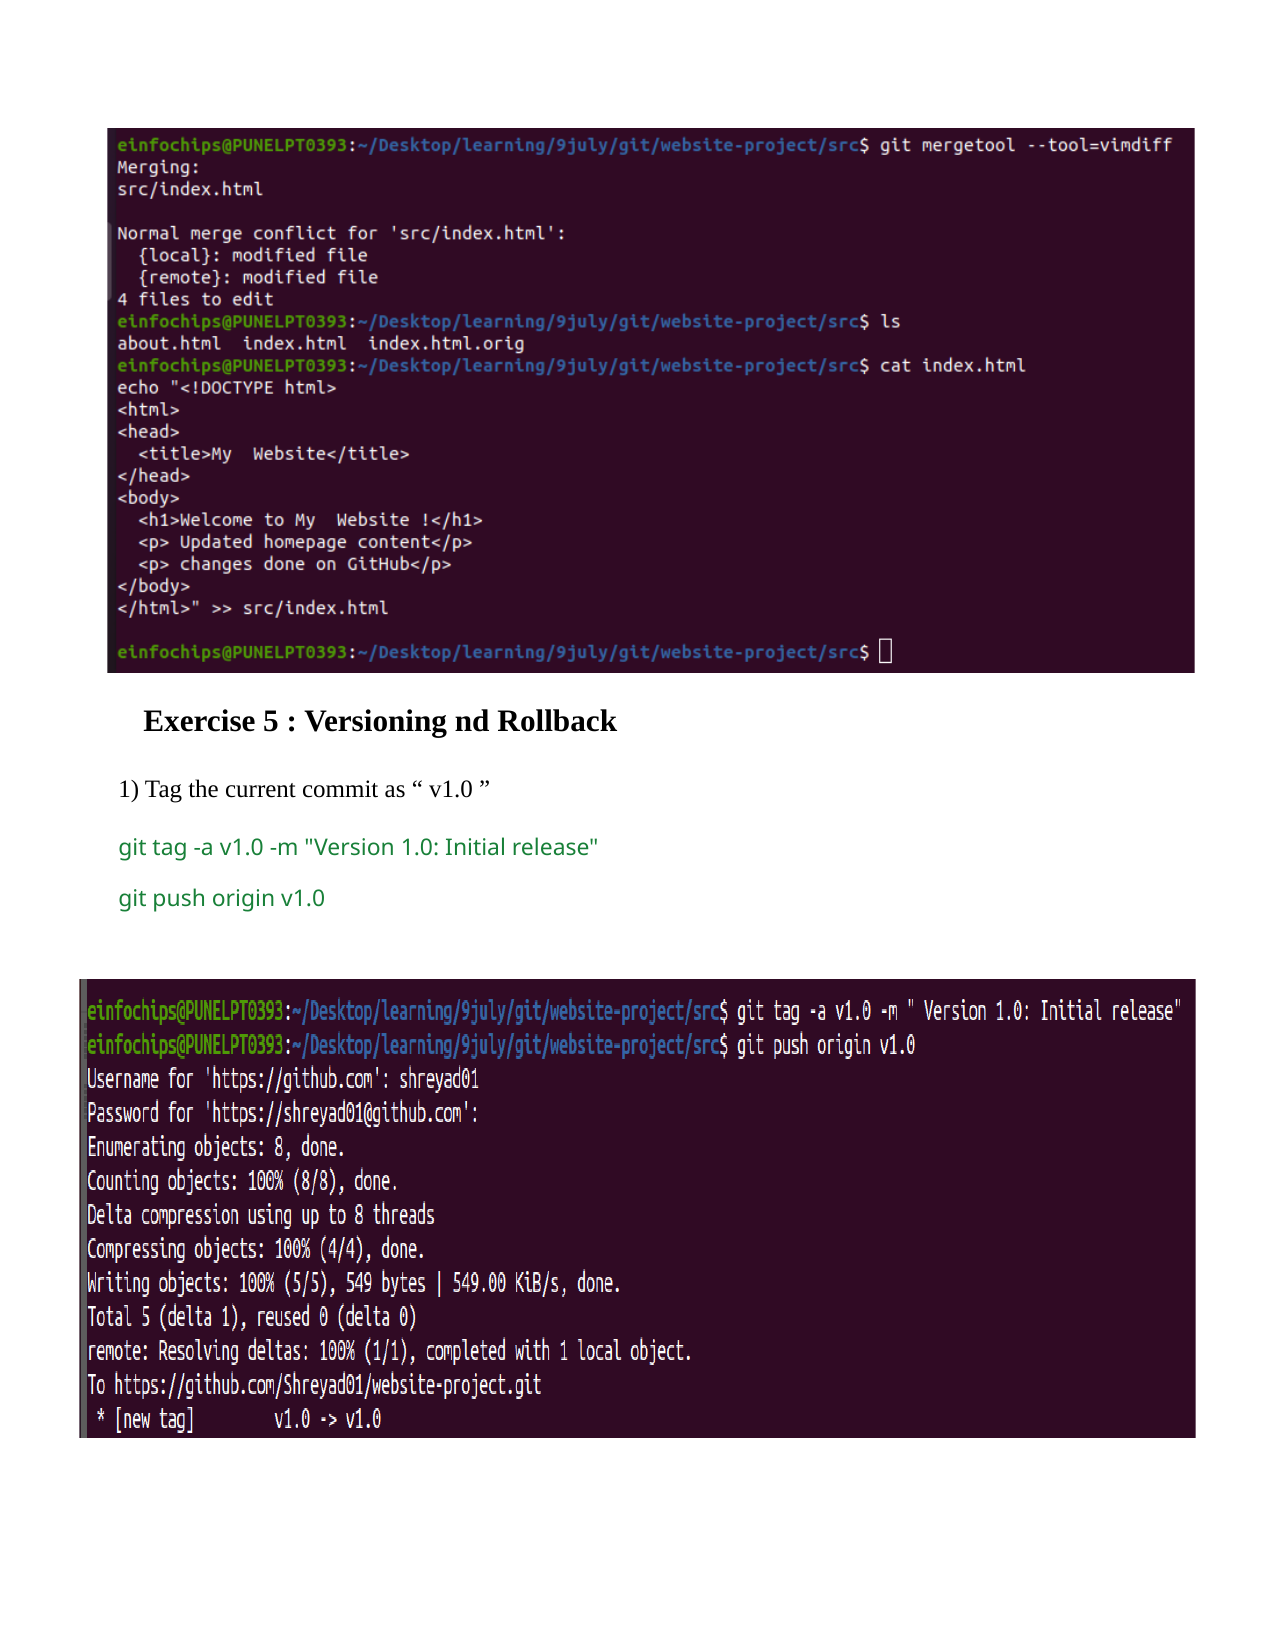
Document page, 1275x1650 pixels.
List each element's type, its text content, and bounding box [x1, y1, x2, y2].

text 1) Tag the current commit as “ v1.0 ” [118, 774, 1157, 802]
picture [79, 979, 1196, 1438]
text git push origin v1.0 [118, 882, 1157, 913]
text Exercise 5 : Versioning nd Rollback [118, 702, 1157, 738]
picture [107, 128, 1195, 673]
text git tag -a v1.0 -m "Version 1.0: Initial release" [118, 831, 1157, 862]
